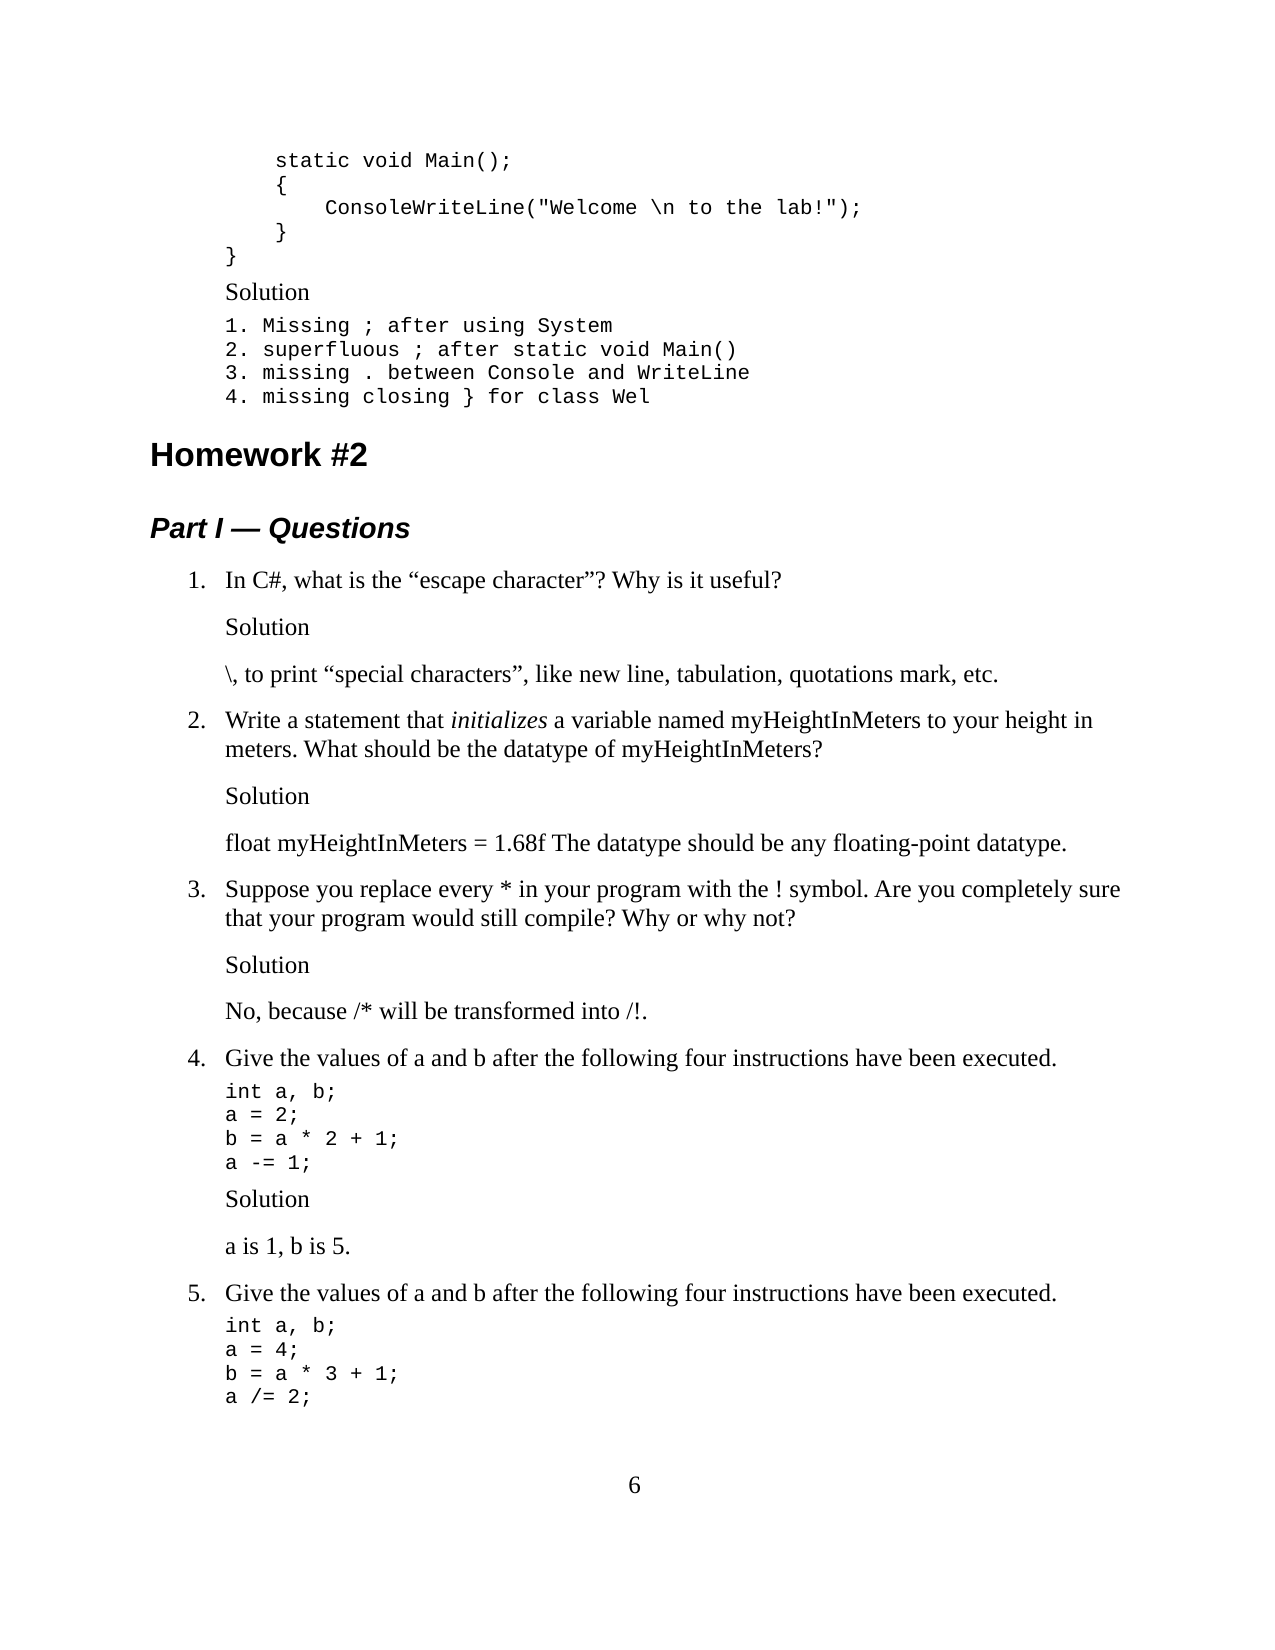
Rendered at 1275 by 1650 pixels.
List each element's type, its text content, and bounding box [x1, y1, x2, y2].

list Give the values of a and b after the following four instructions have been executed. [187, 1043, 1125, 1072]
list Solution [187, 781, 1125, 810]
list Solution [187, 612, 1125, 641]
list ConsoleWriteLine("Welcome \n to the lab!"); [187, 197, 1125, 221]
subtitle Part I — Questions [150, 511, 1125, 544]
list a -= 1; [187, 1152, 1125, 1175]
list b = a * 3 + 1; [187, 1363, 1125, 1386]
list } [187, 221, 1125, 244]
list a = 2; [187, 1104, 1125, 1128]
list a = 4; [187, 1339, 1125, 1363]
list Suppose you replace every * in your program with the ! symbol. Are you completely sure that your program would still compile? Why or why not? [187, 874, 1125, 932]
list a is 1, b is 5. [187, 1231, 1125, 1260]
list b = a * 2 + 1; [187, 1128, 1125, 1152]
list Missing ; after using System [225, 315, 1125, 338]
list static void Main(); [187, 150, 1125, 174]
subtitle Homework #2 [150, 434, 1125, 473]
list In C#, what is the “escape character”? Why is it useful? [187, 566, 1125, 594]
list superfluous ; after static void Main() [225, 338, 1125, 362]
list Solution [187, 950, 1125, 978]
list missing closing } for class Wel [225, 386, 1125, 409]
list float myHeightInMeters = 1.68f The datatype should be any floating-point datatype. [187, 828, 1125, 856]
list Solution [187, 1184, 1125, 1213]
list int a, b; [187, 1081, 1125, 1104]
list int a, b; [187, 1315, 1125, 1339]
list { [187, 174, 1125, 197]
list } [187, 244, 1125, 268]
list No, because /* will be transformed into /!. [187, 996, 1125, 1025]
list \, to print “special characters”, like new line, tabulation, quotations mark, etc. [187, 659, 1125, 688]
list a /= 2; [187, 1386, 1125, 1410]
list Solution [187, 277, 1125, 306]
list Write a statement that initializes a variable named myHeightInMeters to your height in meters. What should be the datatype of myHeightInMeters? [187, 706, 1125, 763]
list Give the values of a and b after the following four instructions have been executed. [187, 1278, 1125, 1306]
list missing . between Console and WriteLine [225, 362, 1125, 386]
